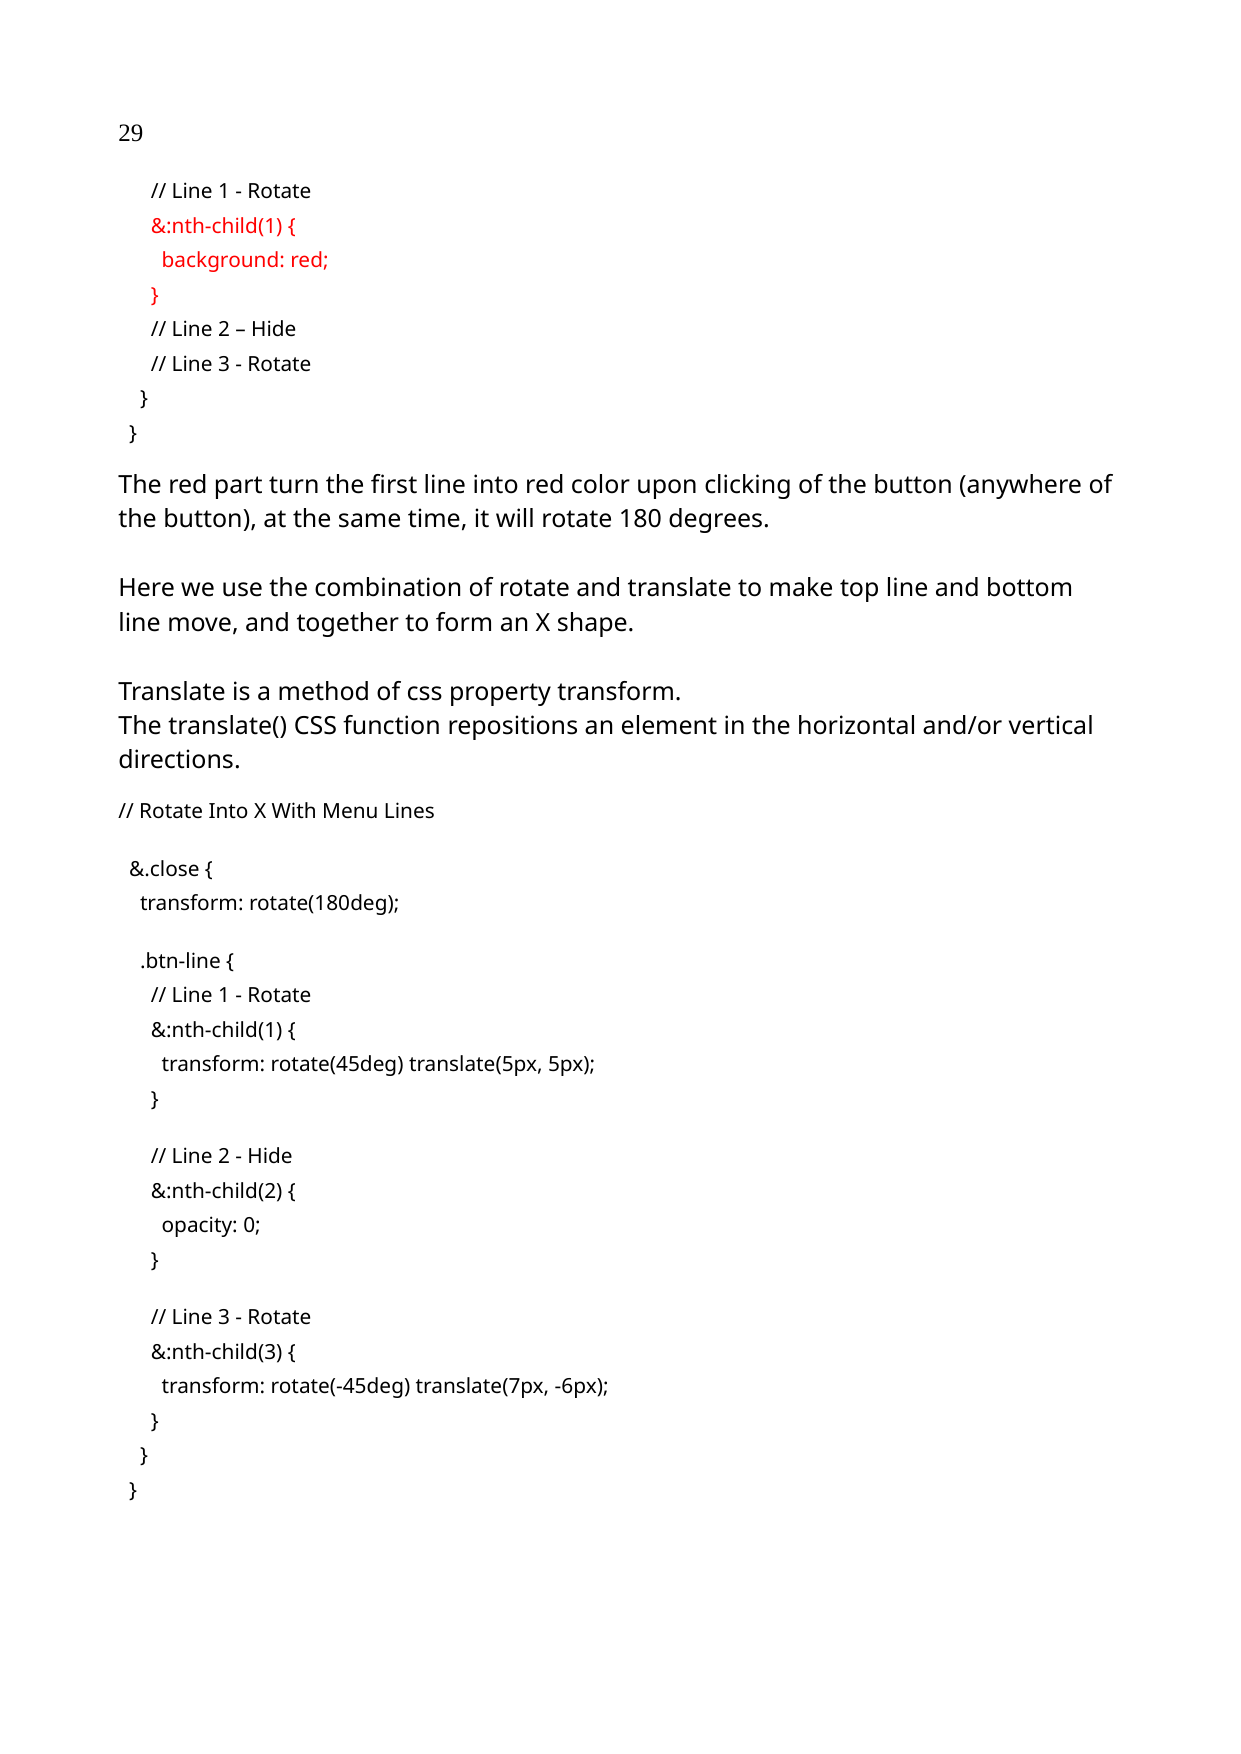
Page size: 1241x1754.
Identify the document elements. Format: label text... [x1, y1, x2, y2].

text background: red; [118, 245, 1122, 274]
text opacity: 0; [118, 1210, 1122, 1239]
text // Line 3 - Rotate [118, 1302, 1122, 1331]
text } [118, 1440, 1122, 1469]
text .btn-line { [118, 946, 1122, 974]
text &:nth-child(2) { [118, 1176, 1122, 1204]
text transform: rotate(45deg) translate(5px, 5px); [118, 1049, 1122, 1078]
text Here we use the combination of rotate and translate to make top line and bottom line move, and together to form an X shape. [118, 570, 1122, 638]
text transform: rotate(-45deg) translate(7px, -6px); [118, 1371, 1122, 1400]
text // Line 2 – Hide [118, 314, 1122, 343]
text } [118, 1245, 1122, 1273]
text &:nth-child(1) { [118, 1015, 1122, 1043]
text } [118, 1406, 1122, 1434]
text } [118, 280, 1122, 308]
text } [118, 1475, 1122, 1503]
text // Line 1 - Rotate [118, 980, 1122, 1009]
text The red part turn the first line into red color upon clicking of the button (anywhere of the button), at the same time, it will rotate 180 degrees. [118, 467, 1122, 535]
text &:nth-child(3) { [118, 1337, 1122, 1365]
text } [118, 383, 1122, 412]
text // Line 2 - Hide [118, 1141, 1122, 1170]
text } [118, 1084, 1122, 1112]
text &.close { [118, 854, 1122, 882]
text // Rotate Into X With Menu Lines [118, 796, 1122, 825]
text } [118, 418, 1122, 446]
text transform: rotate(180deg); [118, 888, 1122, 917]
text Translate is a method of css property transform. The translate() CSS function repositions an element in the horizontal and/or vertical directions. [118, 673, 1122, 776]
text // Line 3 - Rotate [118, 349, 1122, 377]
text &:nth-child(1) { [118, 211, 1122, 239]
text // Line 1 - Rotate [118, 176, 1122, 205]
